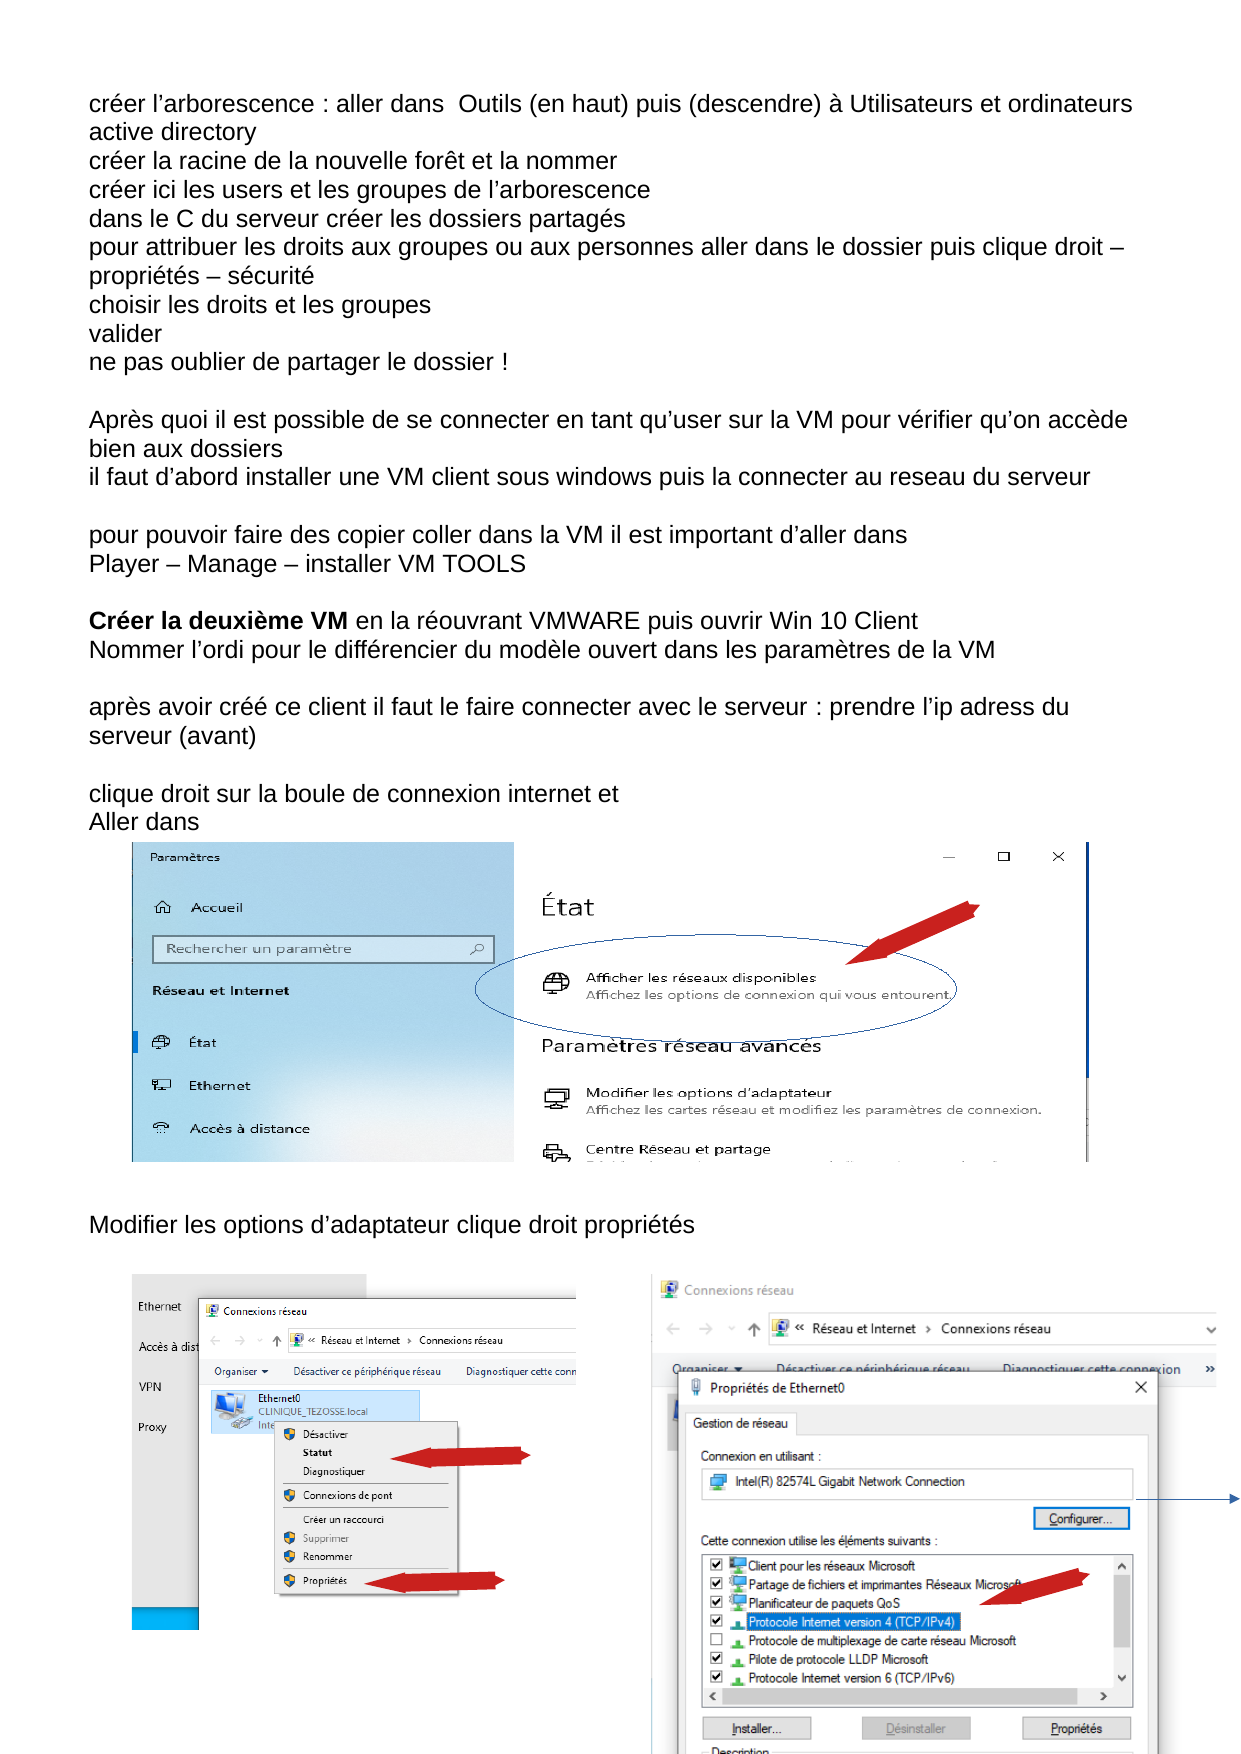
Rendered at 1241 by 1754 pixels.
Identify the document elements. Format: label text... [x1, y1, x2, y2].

text valider [88, 318, 1152, 347]
picture [131, 1274, 576, 1630]
text créer la racine de la nouvelle forêt et la nommer [88, 146, 1152, 175]
text créer ici les users et les groupes de l’arborescence [88, 175, 1152, 203]
text pour attribuer les droits aux groupes ou aux personnes aller dans le dossier puis clique droit – propriétés – sécurité [88, 232, 1152, 290]
text dans le C du serveur créer les dossiers partagés [88, 203, 1152, 232]
text Créer la deuxième VM en la réouvrant VMWARE puis ouvrir Win 10 Client [88, 606, 1152, 635]
text Aller dans [88, 807, 1152, 836]
text il faut d’abord installer une VM client sous windows puis la connecter au reseau du serveur [88, 462, 1152, 491]
text créer l’arborescence : aller dans Outils (en haut) puis (descendre) à Utilisateurs et ordinateurs active directory [88, 88, 1152, 146]
text Modifier les options d’adaptateur clique droit propriétés [88, 1210, 1152, 1238]
picture [131, 842, 1089, 1162]
text après avoir créé ce client il faut le faire connecter avec le serveur : prendre l’ip adress du serveur (avant) [88, 692, 1152, 750]
text Nommer l’ordi pour le différencier du modèle ouvert dans les paramètres de la VM [88, 635, 1152, 663]
text ne pas oublier de partager le dossier ! [88, 347, 1152, 376]
text Player – Manage – installer VM TOOLS [88, 548, 1152, 577]
text Après quoi il est possible de se connecter en tant qu’user sur la VM pour vérifier qu’on accède bien aux dossiers [88, 405, 1152, 462]
text clique droit sur la boule de connexion internet et [88, 778, 1152, 807]
text pour pouvoir faire des copier coller dans la VM il est important d’aller dans [88, 520, 1152, 548]
picture [651, 1274, 1217, 1754]
text choisir les droits et les groupes [88, 290, 1152, 318]
